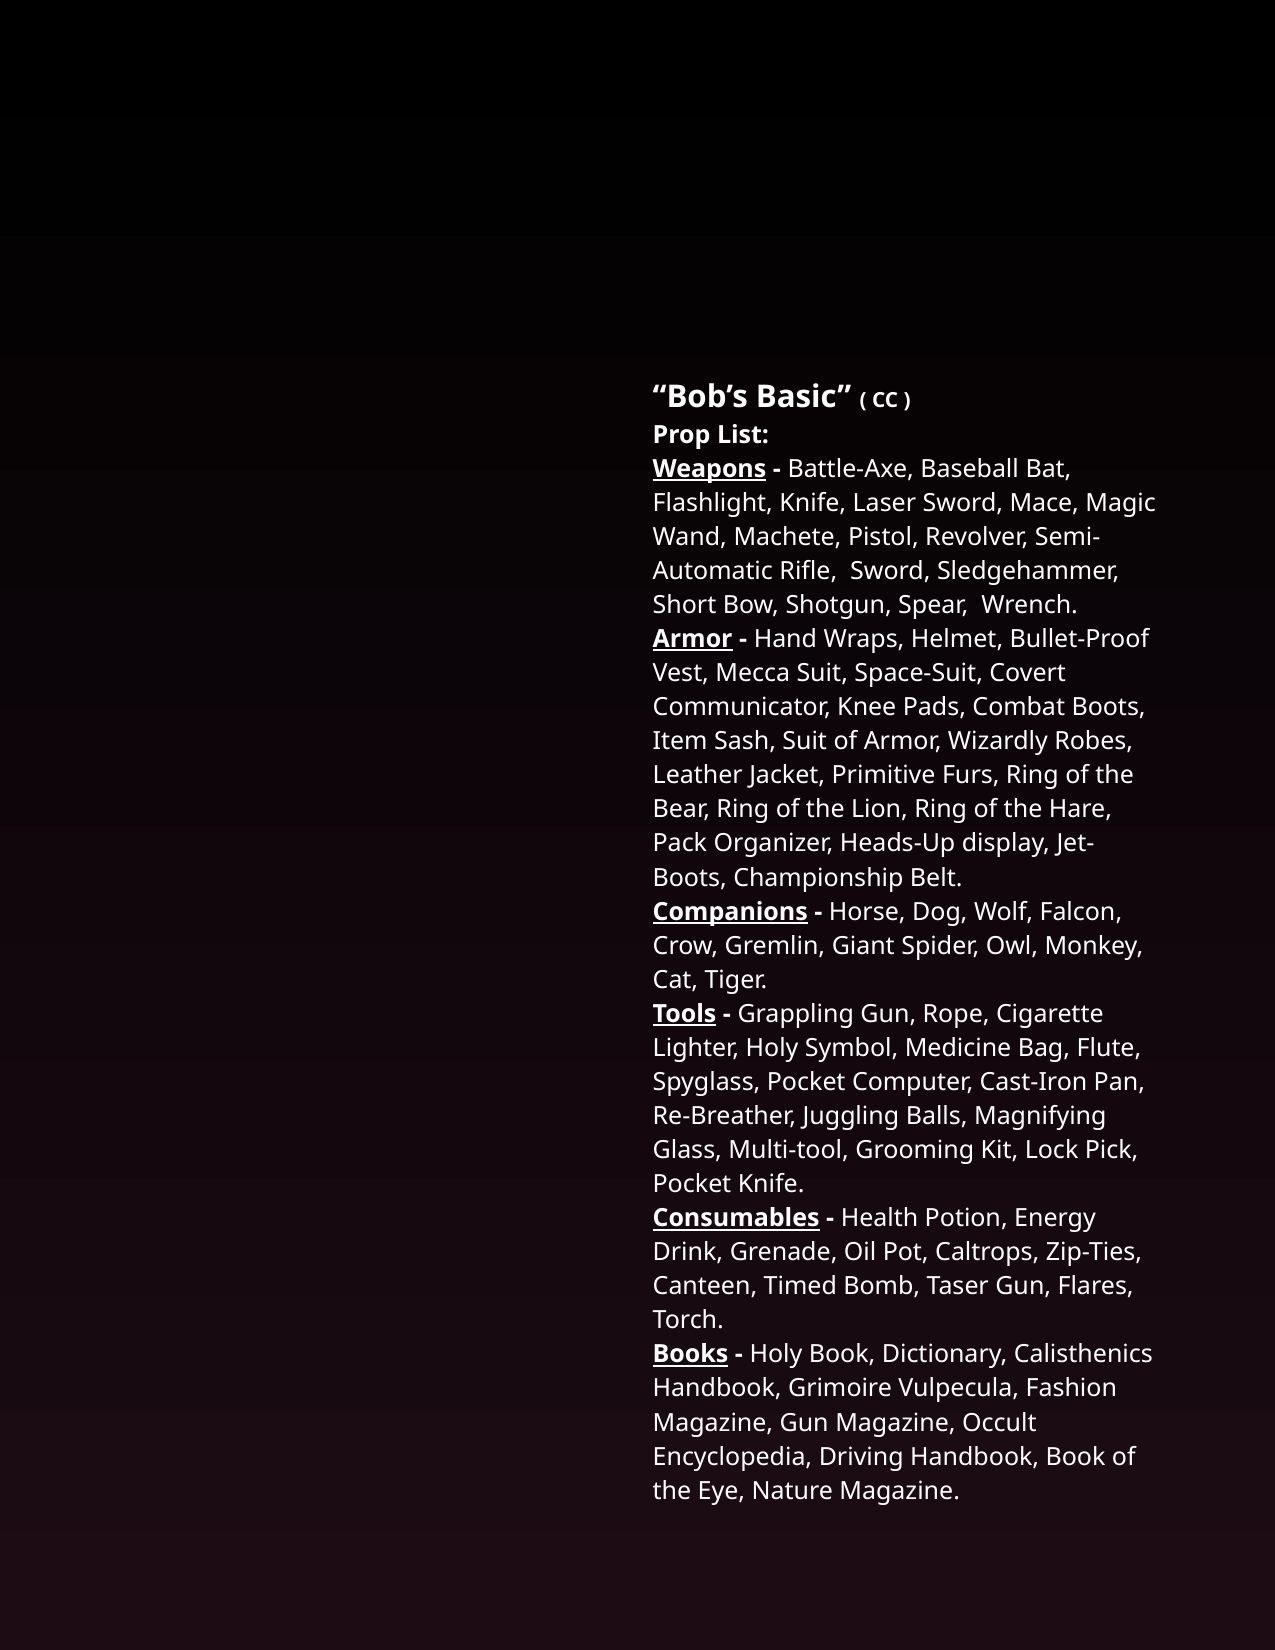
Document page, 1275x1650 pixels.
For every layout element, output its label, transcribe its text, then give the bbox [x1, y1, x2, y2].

text Weapons - Battle-Axe, Baseball Bat, Flashlight, Knife, Laser Sword, Mace, Magic Wand, Machete, Pistol, Revolver, Semi-Automatic Rifle, Sword, Sledgehammer, Short Bow, Shotgun, Spear, Wrench. [652, 450, 1157, 621]
text Books - Holy Book, Dictionary, Calisthenics Handbook, Grimoire Vulpecula, Fashion Magazine, Gun Magazine, Occult Encyclopedia, Driving Handbook, Book of the Eye, Nature Magazine. [652, 1336, 1157, 1506]
text Tools - Grappling Gun, Rope, Cigarette Lighter, Holy Symbol, Medicine Bag, Flute, Spyglass, Pocket Computer, Cast-Iron Pan, Re-Breather, Juggling Balls, Magnifying Glass, Multi-tool, Grooming Kit, Lock Pick, Pocket Knife. [652, 995, 1157, 1200]
text Companions - Horse, Dog, Wolf, Falcon, Crow, Gremlin, Giant Spider, Owl, Monkey, Cat, Tiger. [652, 893, 1157, 995]
text “Bob’s Basic” ( CC ) [652, 374, 1157, 416]
text Armor - Hand Wraps, Helmet, Bullet-Proof Vest, Mecca Suit, Space-Suit, Covert Communicator, Knee Pads, Combat Boots, Item Sash, Suit of Armor, Wizardly Robes, Leather Jacket, Primitive Furs, Ring of the Bear, Ring of the Lion, Ring of the Hare, Pack Organizer, Heads-Up display, Jet-Boots, Championship Belt. [652, 621, 1157, 893]
text Prop List: [652, 416, 1157, 450]
text Consumables - Health Potion, Energy Drink, Grenade, Oil Pot, Caltrops, Zip-Ties, Canteen, Timed Bomb, Taser Gun, Flares, Torch. [652, 1200, 1157, 1336]
